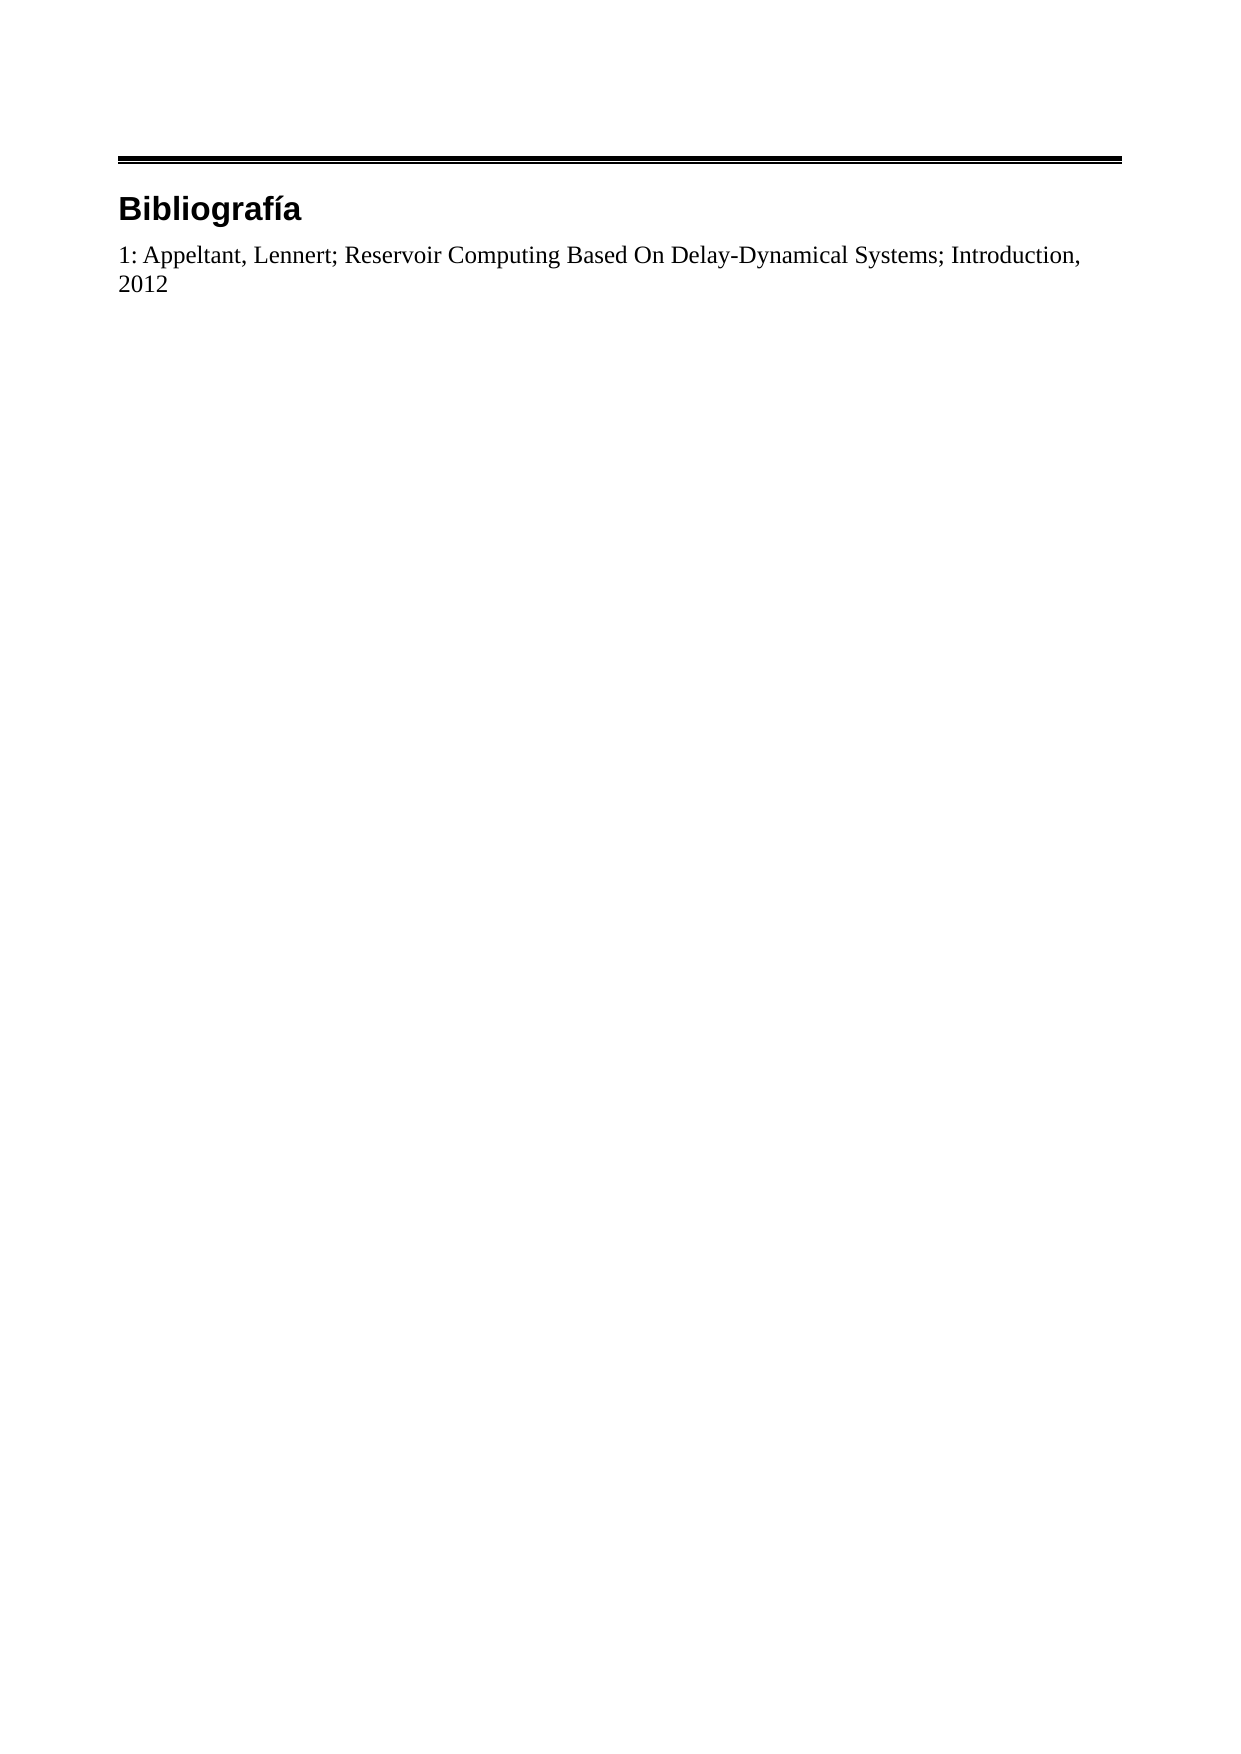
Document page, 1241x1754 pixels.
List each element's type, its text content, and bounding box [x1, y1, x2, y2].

text 1: Appeltant, Lennert; Reservoir Computing Based On Delay-Dynamical Systems; Introduction, 2012 [118, 240, 1122, 297]
subtitle Bibliografía [118, 189, 1122, 227]
